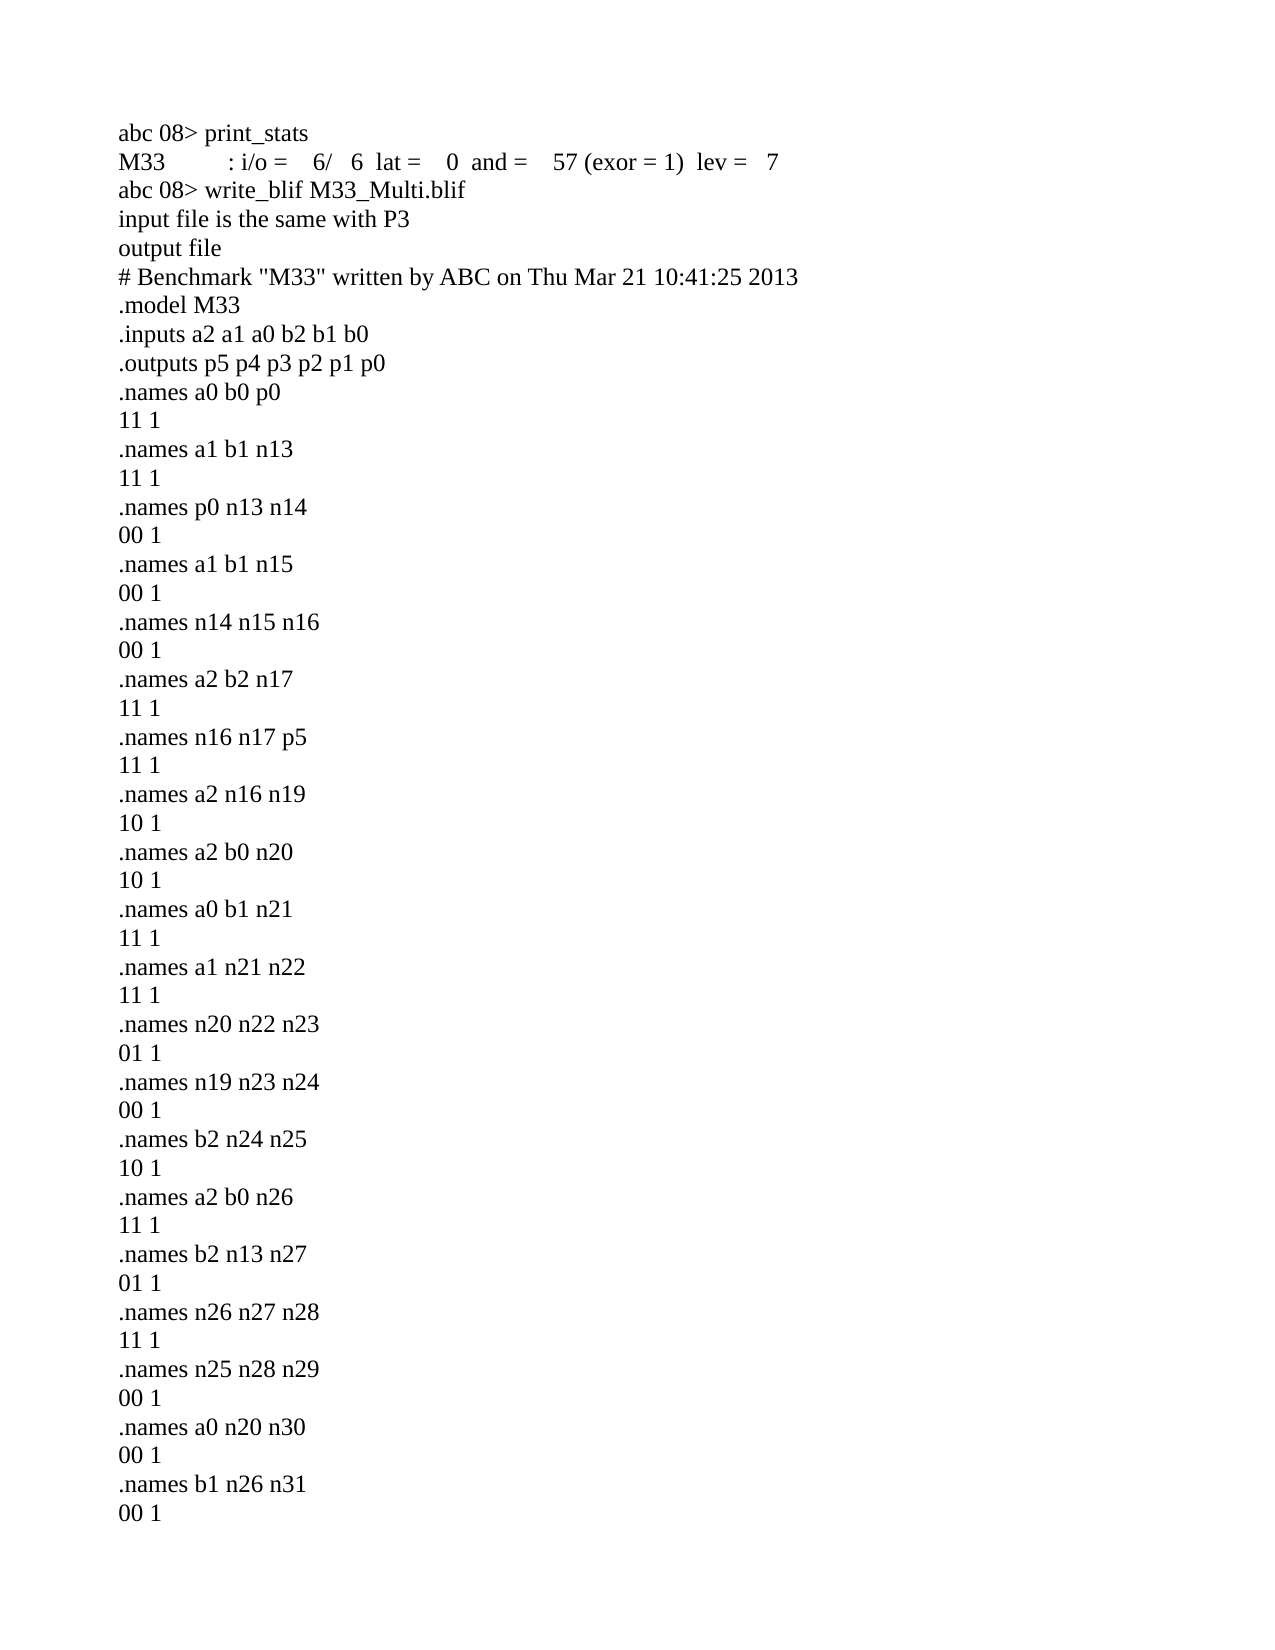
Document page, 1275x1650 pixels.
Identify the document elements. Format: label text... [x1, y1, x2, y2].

text .names a2 b2 n17 [118, 664, 1157, 693]
text .names a1 b1 n15 [118, 549, 1157, 578]
text .names n19 n23 n24 [118, 1067, 1157, 1096]
text .names a2 n16 n19 [118, 779, 1157, 808]
text .names n20 n22 n23 [118, 1009, 1157, 1038]
text 00 1 [118, 521, 1157, 549]
text 00 1 [118, 1441, 1157, 1469]
text .outputs p5 p4 p3 p2 p1 p0 [118, 348, 1157, 377]
text .names a1 n21 n22 [118, 952, 1157, 981]
text 11 1 [118, 751, 1157, 779]
text 00 1 [118, 1383, 1157, 1412]
text 00 1 [118, 1498, 1157, 1527]
text M33 : i/o = 6/ 6 lat = 0 and = 57 (exor = 1) lev = 7 [118, 147, 1157, 176]
text .names a1 b1 n13 [118, 434, 1157, 463]
text 10 1 [118, 866, 1157, 894]
text .names p0 n13 n14 [118, 492, 1157, 521]
text .names a0 b0 p0 [118, 377, 1157, 406]
text abc 08> print_stats [118, 118, 1157, 147]
text .names b2 n24 n25 [118, 1124, 1157, 1153]
text 11 1 [118, 693, 1157, 722]
text 11 1 [118, 463, 1157, 492]
text .names a2 b0 n26 [118, 1182, 1157, 1211]
text output file [118, 233, 1157, 262]
text 00 1 [118, 578, 1157, 607]
text 01 1 [118, 1268, 1157, 1297]
text 10 1 [118, 808, 1157, 837]
text .names n26 n27 n28 [118, 1297, 1157, 1326]
text 00 1 [118, 1096, 1157, 1124]
text 11 1 [118, 923, 1157, 952]
text .names n14 n15 n16 [118, 607, 1157, 636]
text .names b2 n13 n27 [118, 1239, 1157, 1268]
text .names a0 n20 n30 [118, 1412, 1157, 1441]
text 00 1 [118, 636, 1157, 664]
text .model M33 [118, 291, 1157, 319]
text 01 1 [118, 1038, 1157, 1067]
text 11 1 [118, 406, 1157, 434]
text .names a0 b1 n21 [118, 894, 1157, 923]
text 11 1 [118, 1211, 1157, 1239]
text abc 08> write_blif M33_Multi.blif [118, 176, 1157, 204]
text input file is the same with P3 [118, 204, 1157, 233]
text 11 1 [118, 981, 1157, 1009]
text .names b1 n26 n31 [118, 1469, 1157, 1498]
text .names n16 n17 p5 [118, 722, 1157, 751]
text .names n25 n28 n29 [118, 1354, 1157, 1383]
text .inputs a2 a1 a0 b2 b1 b0 [118, 319, 1157, 348]
text 10 1 [118, 1153, 1157, 1182]
text .names a2 b0 n20 [118, 837, 1157, 866]
text 11 1 [118, 1326, 1157, 1354]
text # Benchmark "M33" written by ABC on Thu Mar 21 10:41:25 2013 [118, 262, 1157, 291]
